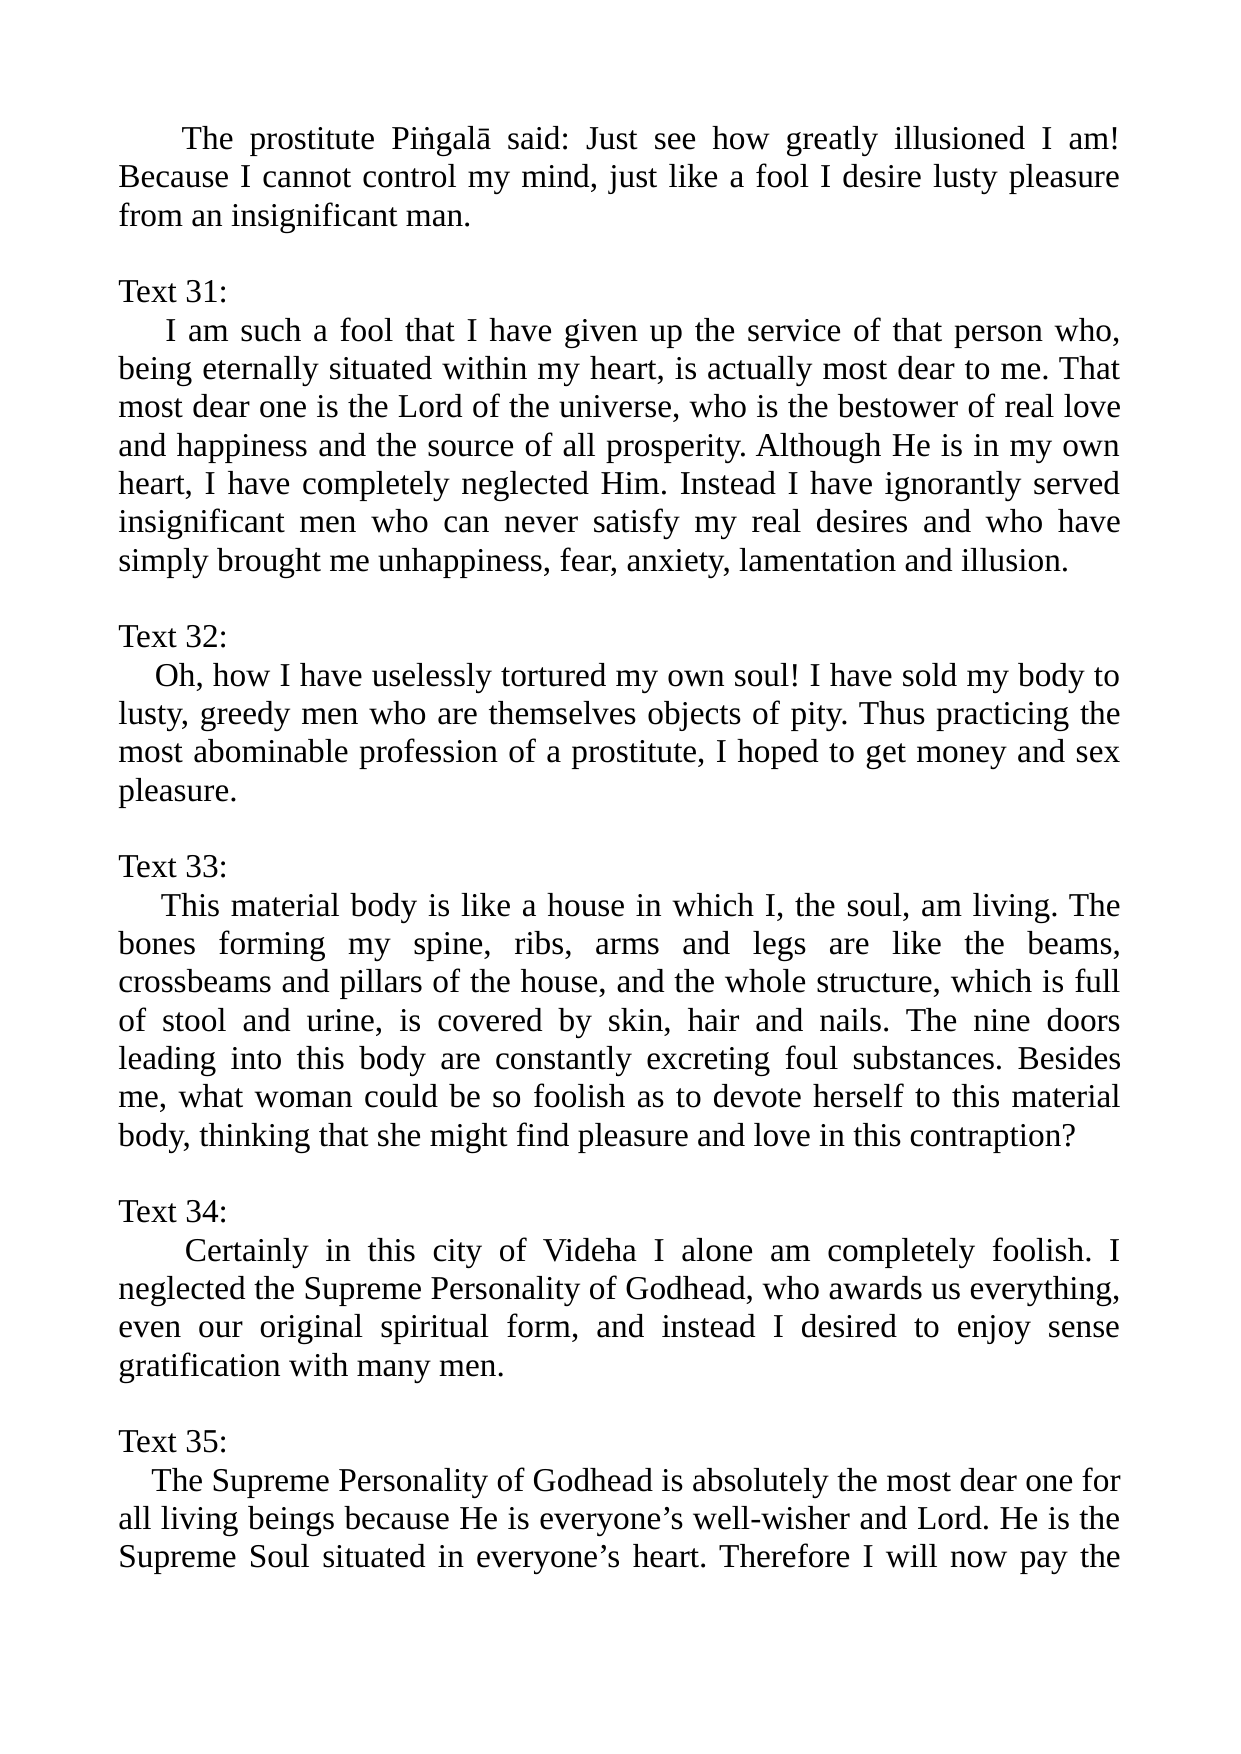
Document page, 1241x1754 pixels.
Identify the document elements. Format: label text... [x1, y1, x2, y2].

text The Supreme Personality of Godhead is absolutely the most dear one for all living beings because He is everyone’s well-wisher and Lord. He is the Supreme Soul situated in everyone’s heart. Therefore I will now pay the [118, 1460, 1122, 1575]
text Text 32: [118, 616, 1122, 655]
text I am such a fool that I have given up the service of that person who, being eternally situated within my heart, is actually most dear to me. That most dear one is the Lord of the universe, who is the bestower of real love and happiness and the source of all prosperity. Although He is in my own heart, I have completely neglected Him. Instead I have ignorantly served insignificant men who can never satisfy my real desires and who have simply brought me unhappiness, fear, anxiety, lamentation and illusion. [118, 310, 1122, 578]
text Text 31: [118, 271, 1122, 310]
text Text 35: [118, 1421, 1122, 1460]
text Certainly in this city of Videha I alone am completely foolish. I neglected the Supreme Personality of Godhead, who awards us everything, even our original spiritual form, and instead I desired to enjoy sense gratification with many men. [118, 1230, 1122, 1383]
text Text 34: [118, 1191, 1122, 1230]
text Text 33: [118, 846, 1122, 885]
text This material body is like a house in which I, the soul, am living. The bones forming my spine, ribs, arms and legs are like the beams, crossbeams and pillars of the house, and the whole structure, which is full of stool and urine, is covered by skin, hair and nails. The nine doors leading into this body are constantly excreting foul substances. Besides me, what woman could be so foolish as to devote herself to this material body, thinking that she might find pleasure and love in this contraption? [118, 885, 1122, 1153]
text The prostitute Piṅgalā said: Just see how greatly illusioned I am! Because I cannot control my mind, just like a fool I desire lusty pleasure from an insignificant man. [118, 118, 1122, 233]
text Oh, how I have uselessly tortured my own soul! I have sold my body to lusty, greedy men who are themselves objects of pity. Thus practicing the most abominable profession of a prostitute, I hoped to get money and sex pleasure. [118, 655, 1122, 808]
